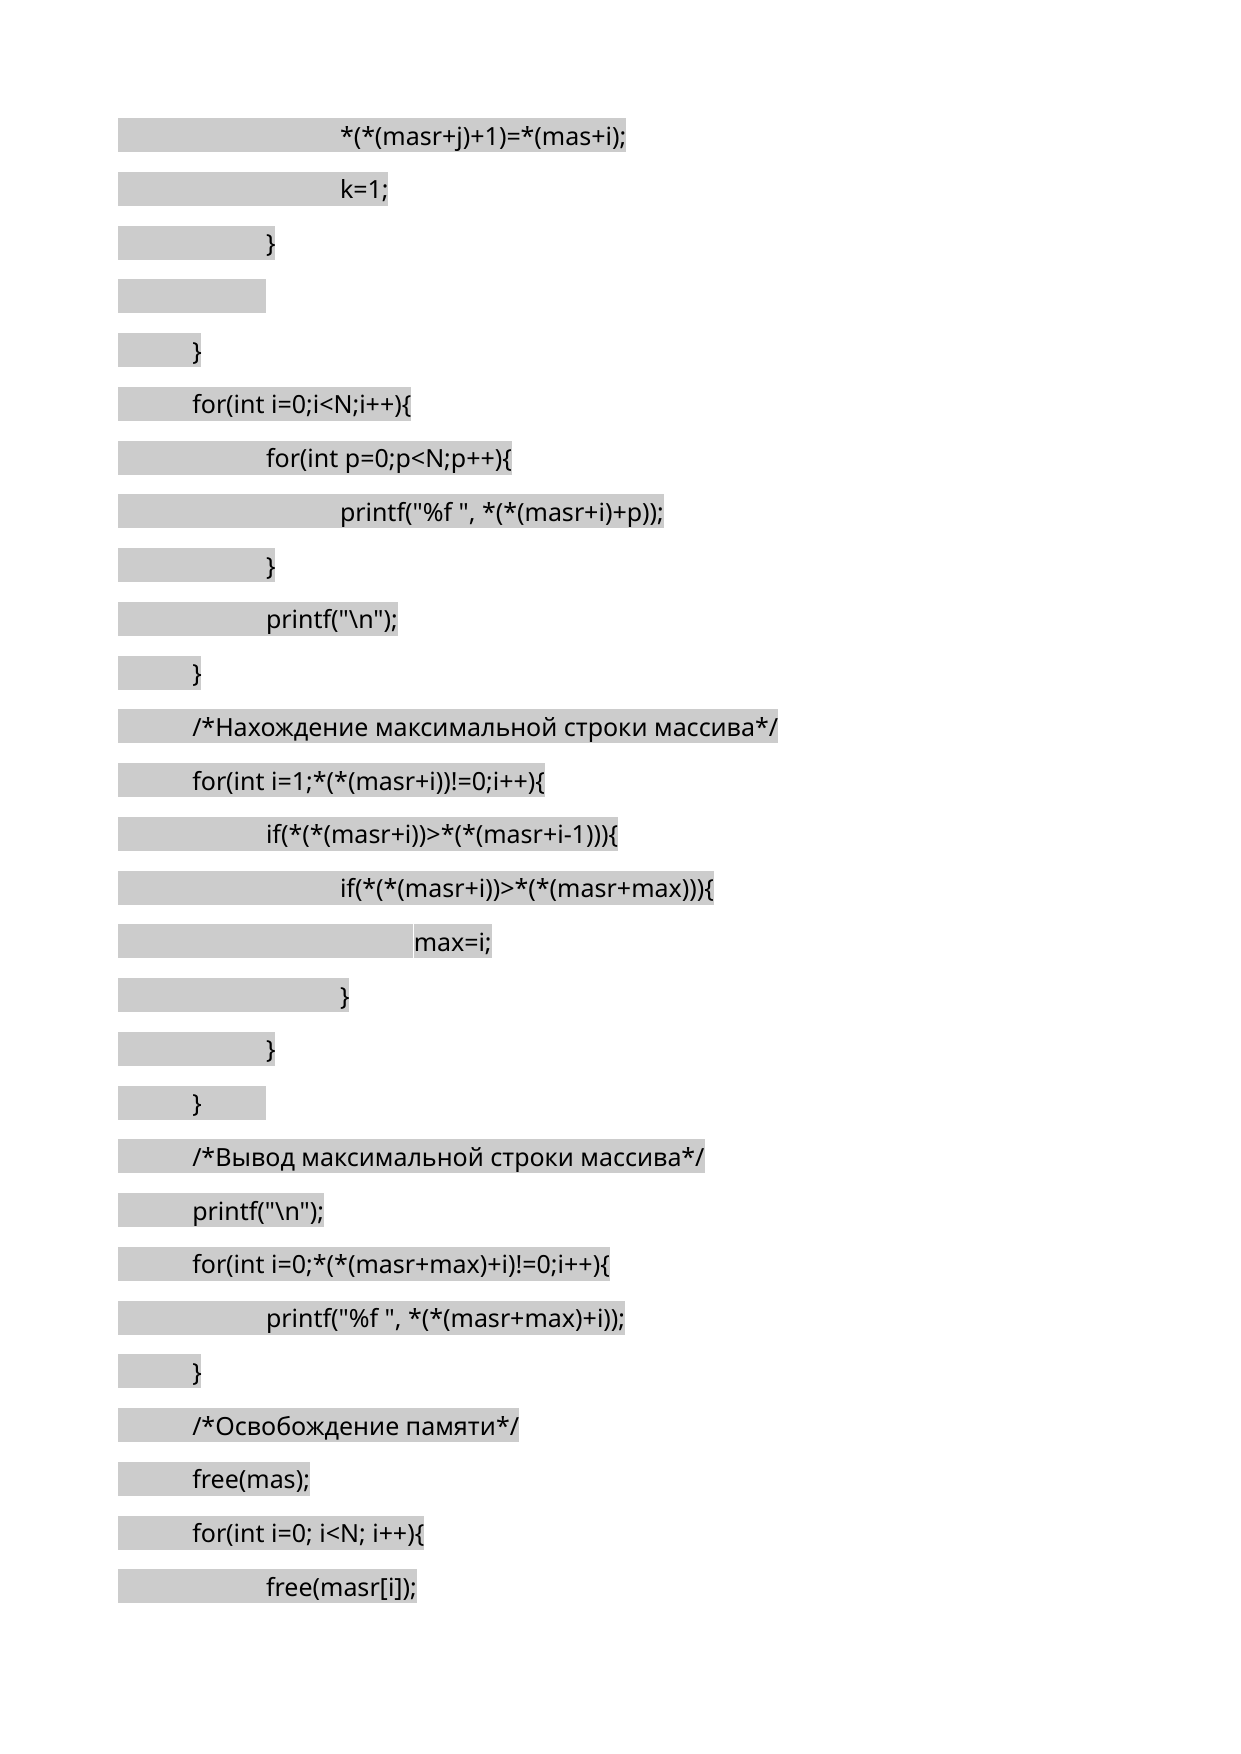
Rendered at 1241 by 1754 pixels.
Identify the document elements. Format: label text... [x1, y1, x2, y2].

text if(*(*(masr+i))>*(*(masr+i-1))){ [118, 817, 1122, 851]
text } [118, 656, 1122, 690]
text for(int i=0;*(*(masr+max)+i)!=0;i++){ [118, 1247, 1122, 1281]
text /*Освобождение памяти*/ [118, 1408, 1122, 1442]
text } [118, 548, 1122, 582]
text for(int i=1;*(*(masr+i))!=0;i++){ [118, 763, 1122, 797]
text free(masr[i]); [118, 1569, 1122, 1603]
text } [118, 1086, 1122, 1120]
text } [118, 978, 1122, 1012]
text /*Нахождение максимальной строки массива*/ [118, 709, 1122, 743]
text } [118, 333, 1122, 367]
text for(int i=0;i<N;i++){ [118, 387, 1122, 421]
text } [118, 1032, 1122, 1066]
text printf("%f ", *(*(masr+max)+i)); [118, 1301, 1122, 1335]
text free(mas); [118, 1462, 1122, 1496]
text printf("%f ", *(*(masr+i)+p)); [118, 494, 1122, 528]
text } [118, 1354, 1122, 1388]
text max=i; [118, 924, 1122, 958]
text for(int p=0;p<N;p++){ [118, 441, 1122, 475]
text for(int i=0; i<N; i++){ [118, 1516, 1122, 1550]
text printf("\n"); [118, 602, 1122, 636]
text /*Вывод максимальной строки массива*/ [118, 1139, 1122, 1173]
text if(*(*(masr+i))>*(*(masr+max))){ [118, 871, 1122, 905]
text printf("\n"); [118, 1193, 1122, 1227]
text } [118, 226, 1122, 260]
text k=1; [118, 172, 1122, 206]
text *(*(masr+j)+1)=*(mas+i); [118, 118, 1122, 152]
